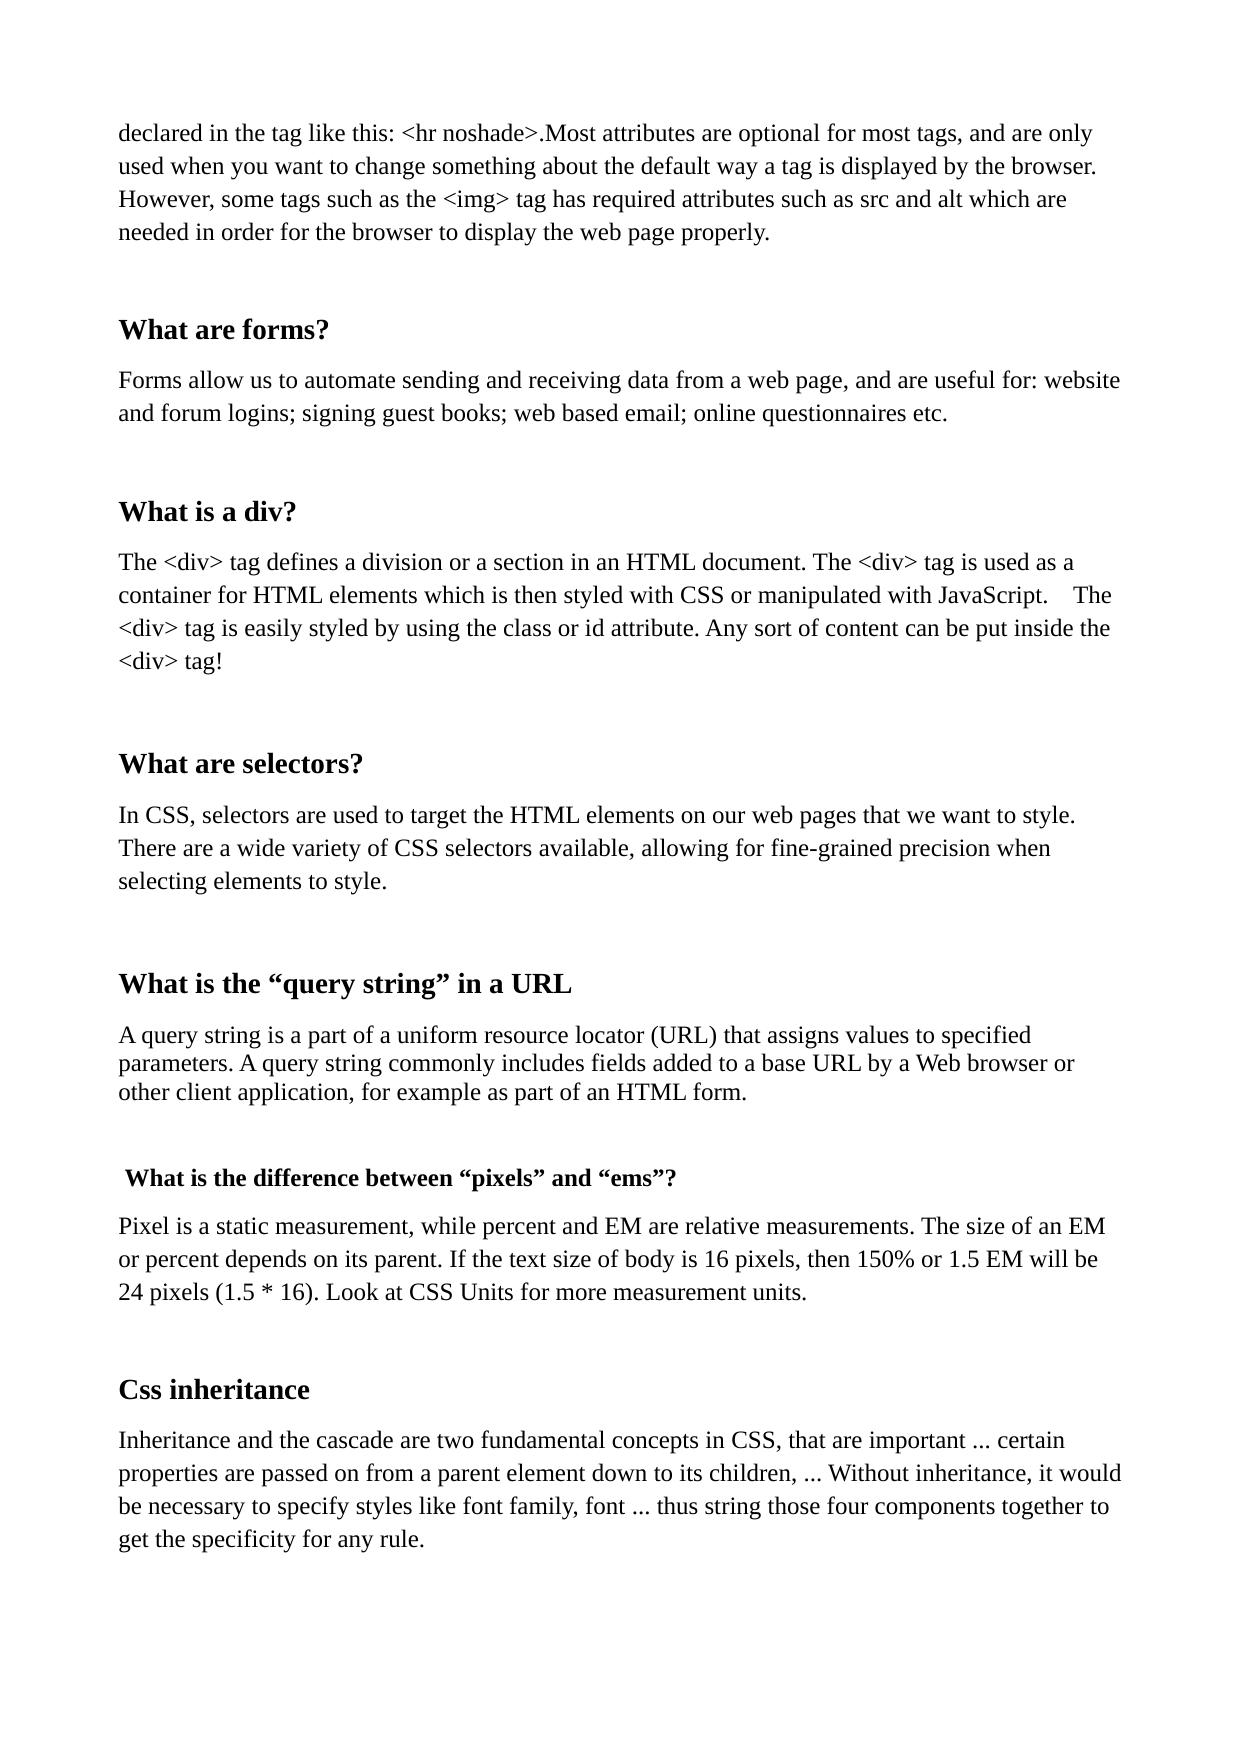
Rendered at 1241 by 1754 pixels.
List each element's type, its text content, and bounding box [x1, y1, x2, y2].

text Css inheritance [118, 1372, 1122, 1406]
text Inheritance and the cascade are two fundamental concepts in CSS, that are important ... certain properties are passed on from a parent element down to its children, ... Without inheritance, it would be necessary to specify styles like font family, font ... thus string those four components together to get the specificity for any rule. [118, 1425, 1122, 1553]
text What is a div? [118, 494, 1122, 527]
text In CSS, selectors are used to target the HTML elements on our web pages that we want to style. There are a wide variety of CSS selectors available, allowing for fine-grained precision when selecting elements to style. [118, 800, 1122, 894]
text Pixel is a static measurement, while percent and EM are relative measurements. The size of an EM or percent depends on its parent. If the text size of body is 16 pixels, then 150% or 1.5 EM will be 24 pixels (1.5 * 16). Look at CSS Units for more measurement units. [118, 1211, 1122, 1306]
text A query string is a part of a uniform resource locator (URL) that assigns values to specified parameters. A query string commonly includes fields added to a base URL by a Web browser or other client application, for example as part of an HTML form. [118, 1020, 1122, 1106]
text What are forms? [118, 312, 1122, 346]
text What is the “query string” in a URL [118, 967, 1122, 1000]
text What are selectors? [118, 747, 1122, 780]
text The <div> tag defines a division or a section in an HTML document. The <div> tag is used as a container for HTML elements which is then styled with CSS or manipulated with JavaScript. The <div> tag is easily styled by using the class or id attribute. Any sort of content can be put inside the <div> tag! [118, 547, 1122, 675]
text Forms allow us to automate sending and receiving data from a web page, and are useful for: website and forum logins; signing guest books; web based email; online questionnaires etc. [118, 366, 1122, 427]
text What is the difference between “pixels” and “ems”? [118, 1163, 1122, 1192]
text declared in the tag like this: <hr noshade>.Most attributes are optional for most tags, and are only used when you want to change something about the default way a tag is displayed by the browser. However, some tags such as the <img> tag has required attributes such as src and alt which are needed in order for the browser to display the web page properly. [118, 118, 1122, 246]
